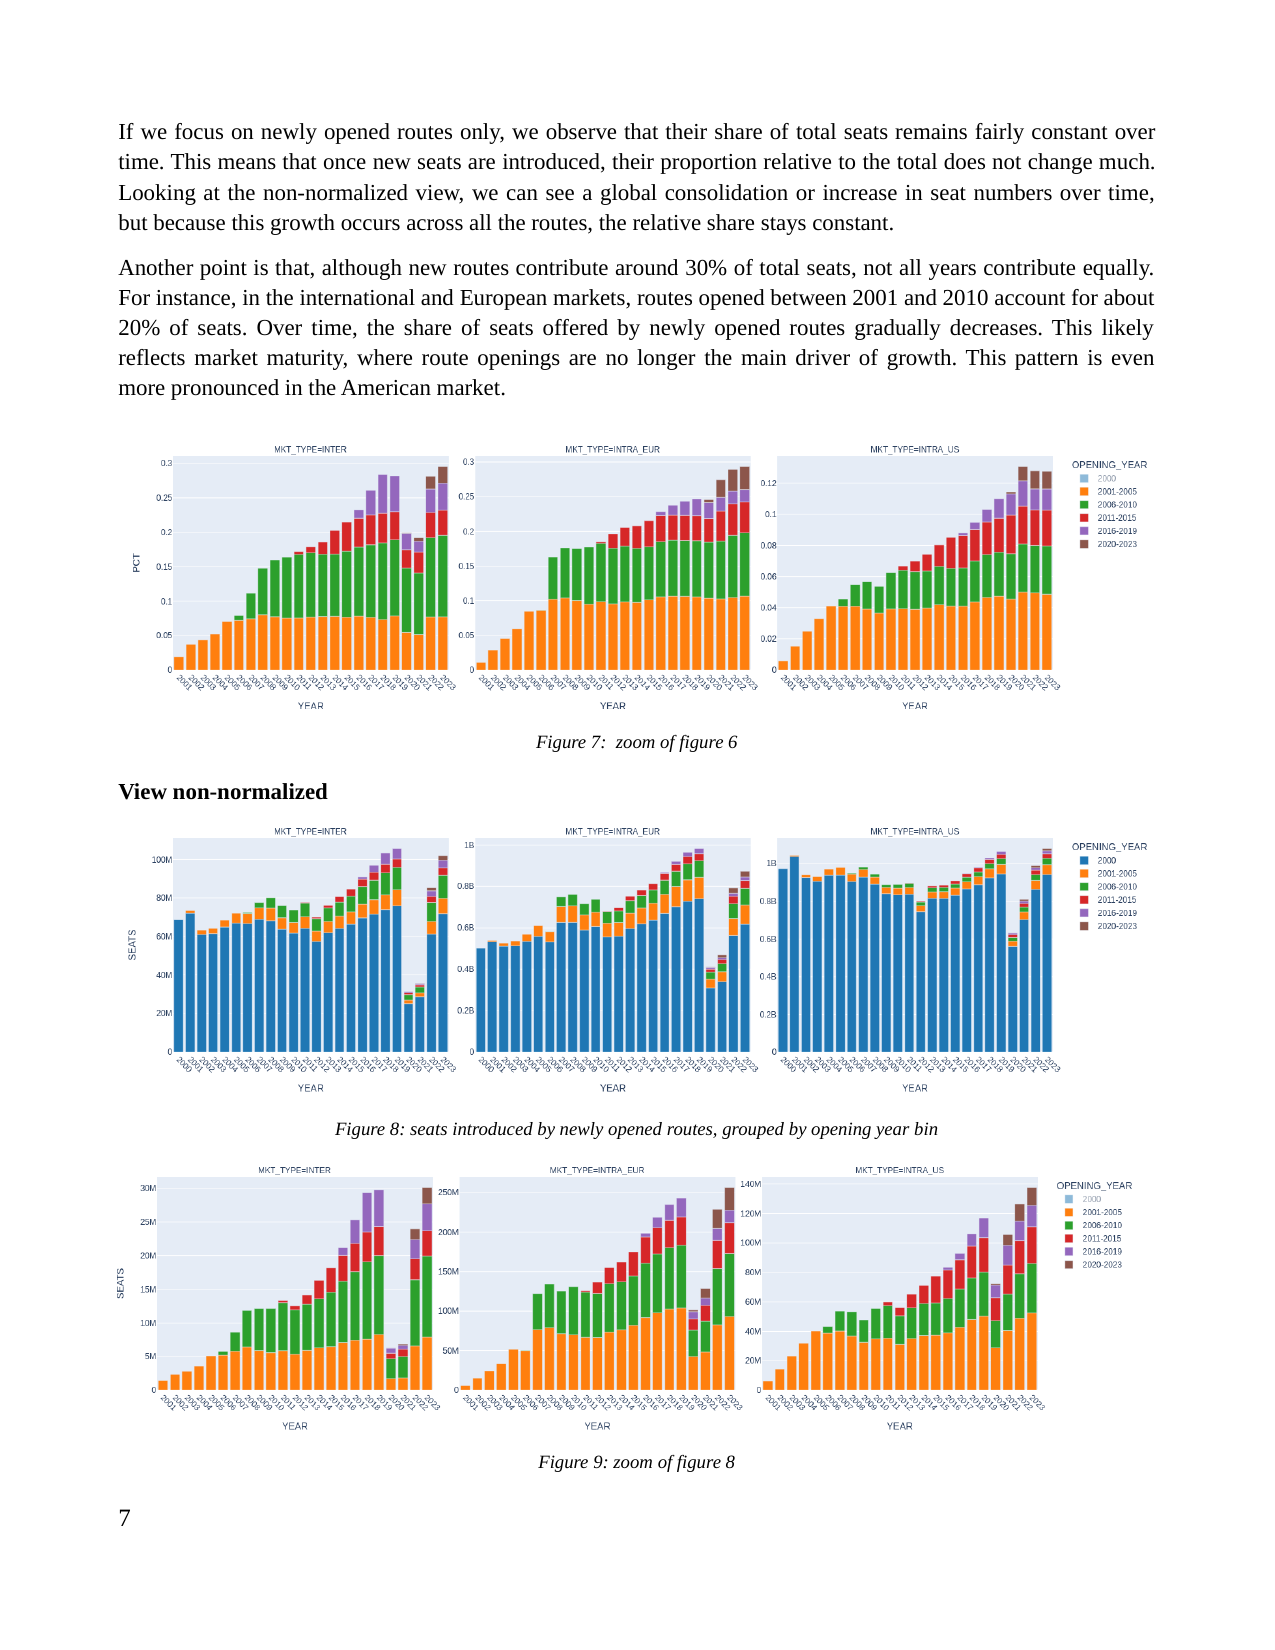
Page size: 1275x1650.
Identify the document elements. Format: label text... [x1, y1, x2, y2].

text Figure 9: zoom of figure 8 [118, 1451, 1157, 1473]
text View non-normalized [118, 778, 1157, 805]
text Figure 7: zoom of figure 6 [118, 731, 1157, 752]
picture [118, 812, 1157, 1092]
picture [118, 430, 1157, 709]
picture [102, 1150, 1142, 1430]
text Figure 8: seats introduced by newly opened routes, grouped by opening year bin [118, 1117, 1157, 1139]
text If we focus on newly opened routes only, we observe that their share of total seats remains fairly constant over time. This means that once new seats are introduced, their proportion relative to the total does not change much. Looking at the non-normalized view, we can see a global consolidation or increase in seat numbers over time, but because this growth occurs across all the routes, the relative share stays constant. [118, 118, 1157, 235]
text Another point is that, although new routes contribute around 30% of total seats, not all years contribute equally. For instance, in the international and European markets, routes opened between 2001 and 2010 account for about 20% of seats. Over time, the share of seats offered by newly opened routes gradually decreases. This likely reflects market maturity, where route openings are no longer the main driver of growth. This pattern is even more pronounced in the American market. [118, 253, 1157, 401]
